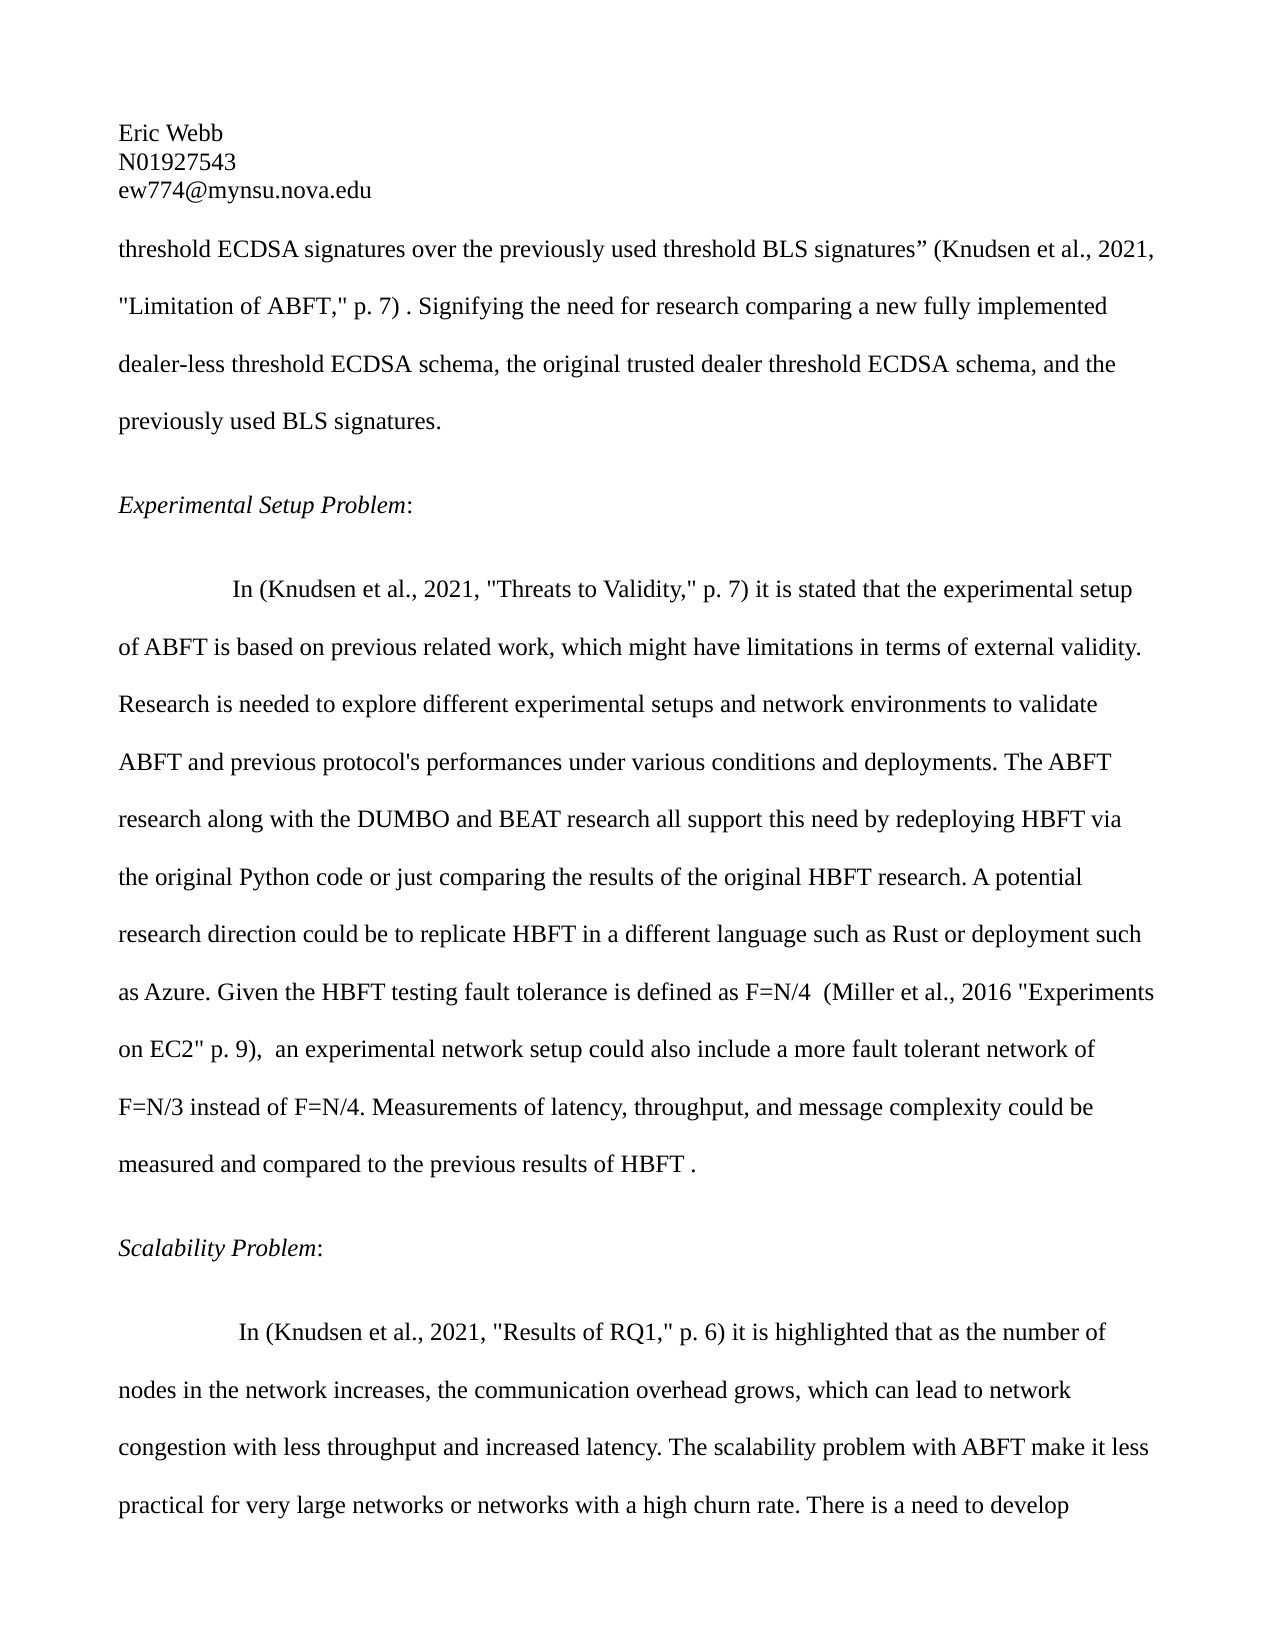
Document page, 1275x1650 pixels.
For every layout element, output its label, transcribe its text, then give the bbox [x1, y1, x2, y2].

text In (Knudsen et al., 2021, "Results of RQ1," p. 6) it is highlighted that as the number of nodes in the network increases, the communication overhead grows, which can lead to network congestion with less throughput and increased latency. The scalability problem with ABFT make it less practical for very large networks or networks with a high churn rate. There is a need to develop [118, 1317, 1157, 1518]
text Experimental Setup Problem: [118, 490, 1157, 519]
text In (Knudsen et al., 2021, "Threats to Validity," p. 7) it is stated that the experimental setup of ABFT is based on previous related work, which might have limitations in terms of external validity. Research is needed to explore different experimental setups and network environments to validate ABFT and previous protocol's performances under various conditions and deployments. The ABFT research along with the DUMBO and BEAT research all support this need by redeploying HBFT via the original Python code or just comparing the results of the original HBFT research. A potential research direction could be to replicate HBFT in a different language such as Rust or deployment such as Azure. Given the HBFT testing fault tolerance is defined as F=N/4 (Miller et al., 2016 "Experiments on EC2" p. 9), an experimental network setup could also include a more fault tolerant network of F=N/3 instead of F=N/4. Measurements of latency, throughput, and message complexity could be measured and compared to the previous results of HBFT . [118, 574, 1157, 1178]
text threshold ECDSA signatures over the previously used threshold BLS signatures” (Knudsen et al., 2021, "Limitation of ABFT," p. 7) . Signifying the need for research comparing a new fully implemented dealer-less threshold ECDSA schema, the original trusted dealer threshold ECDSA schema, and the previously used BLS signatures. [118, 234, 1157, 435]
text Scalability Problem: [118, 1233, 1157, 1262]
